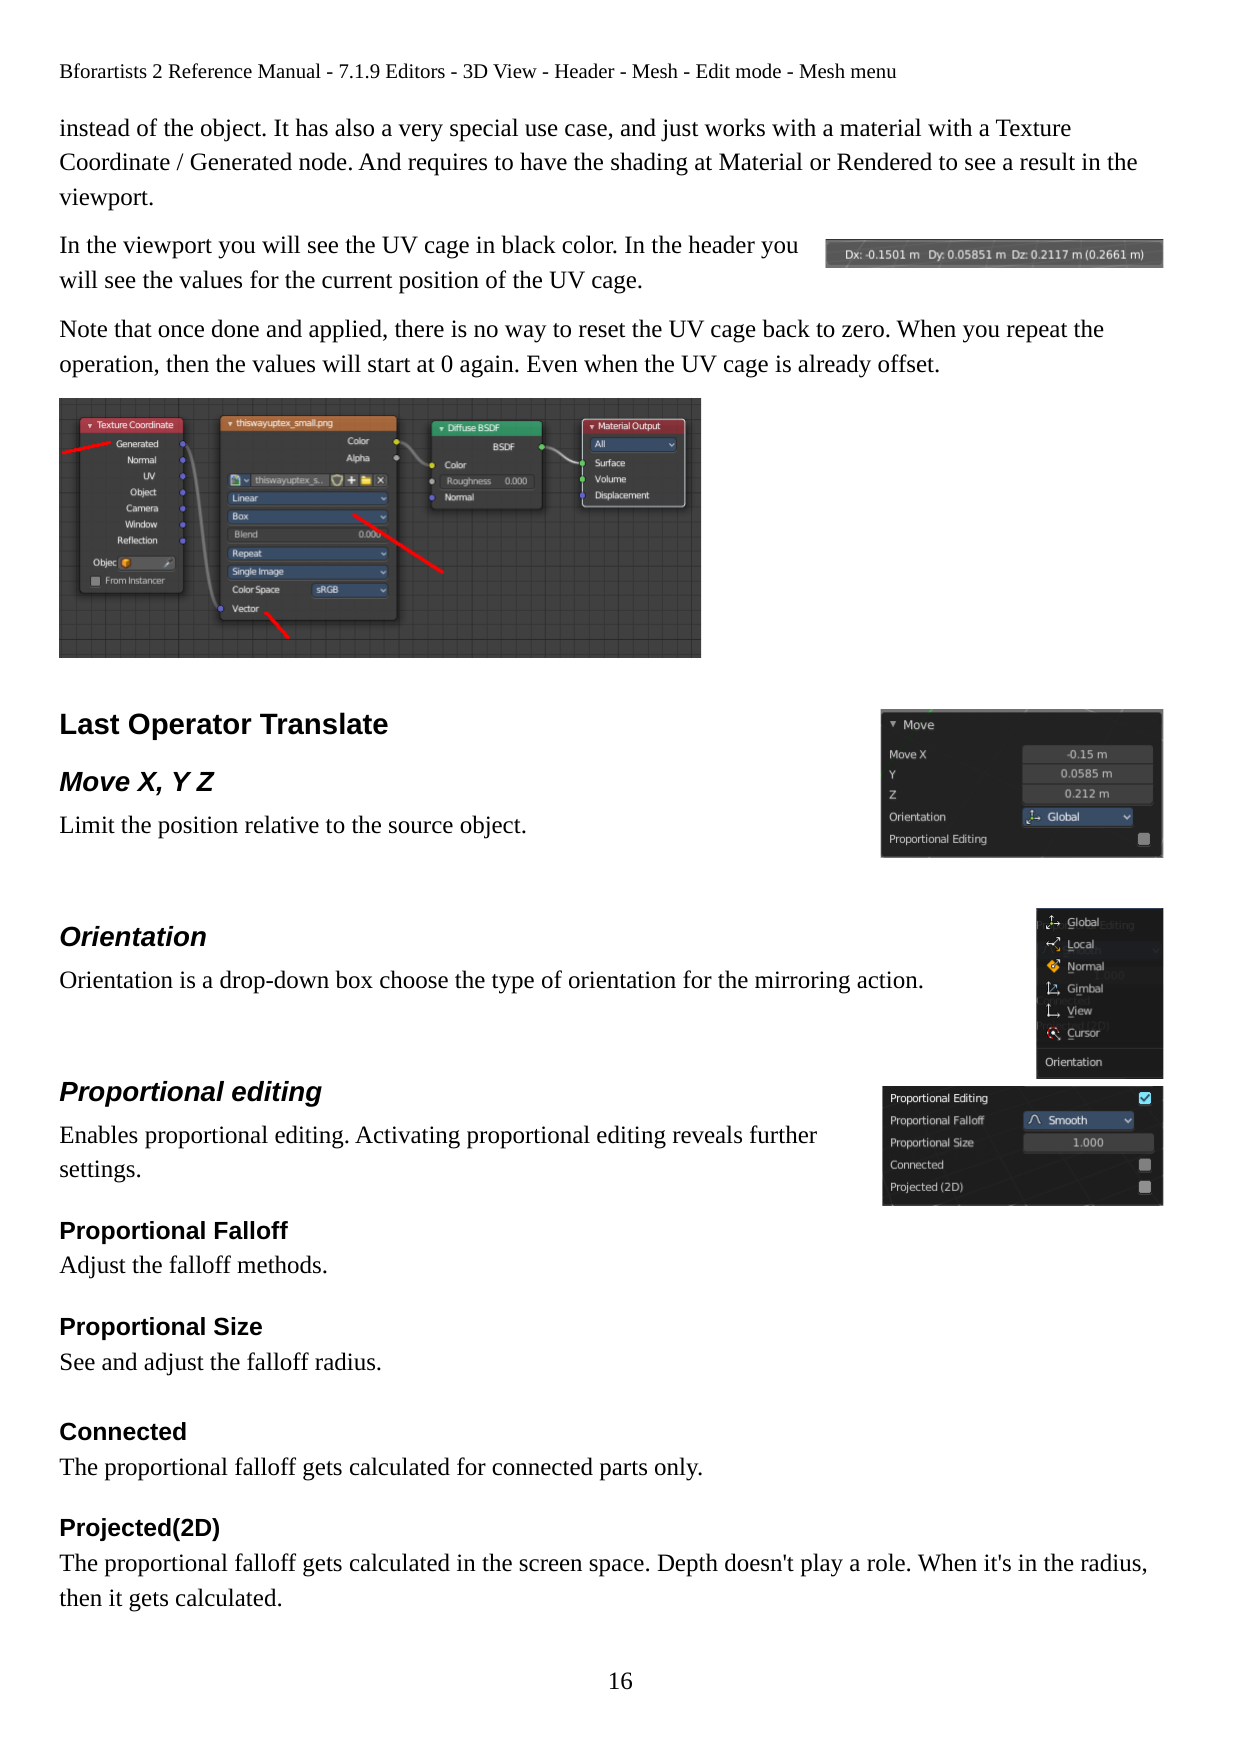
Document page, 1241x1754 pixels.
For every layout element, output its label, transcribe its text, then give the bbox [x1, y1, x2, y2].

text Enables proportional editing. Activating proportional editing reveals further settings. [59, 1120, 882, 1183]
picture [882, 1086, 1164, 1206]
subtitle Proportional editing [59, 1075, 1181, 1107]
picture [880, 709, 1164, 858]
text See and adjust the falloff radius. [59, 1347, 1181, 1376]
picture [825, 239, 1164, 268]
subtitle Proportional Falloff [59, 1216, 1181, 1244]
subtitle [1164, 920, 1181, 952]
text Orientation is a drop-down box choose the type of orientation for the mirroring action. [59, 965, 1036, 993]
subtitle Last Operator Translate [59, 707, 1181, 740]
subtitle Projected(2D) [59, 1513, 1181, 1542]
subtitle Orientation [59, 920, 1036, 952]
text The proportional falloff gets calculated for connected parts only. [59, 1452, 1181, 1481]
text Adjust the falloff methods. [59, 1251, 1181, 1279]
subtitle Proportional Size [59, 1312, 1181, 1341]
subtitle [1164, 765, 1181, 797]
picture [59, 398, 702, 658]
text instead of the object. It has also a very special use case, and just works with a material with a Texture Coordinate / Generated node. And requires to have the shading at Material or Rendered to see a result in the viewport. [59, 113, 1181, 210]
text In the viewport you will see the UV cage in black color. In the header you will see the values for the current position of the UV cage. [59, 231, 1181, 294]
subtitle Move X, Y Z [59, 765, 880, 797]
text The proportional falloff gets calculated in the screen space. Depth doesn't play a role. When it's in the radius, then it gets calculated. [59, 1548, 1181, 1611]
subtitle Connected [59, 1417, 1181, 1446]
text Note that once done and applied, there is no way to reset the UV cage back to zero. When you repeat the operation, then the values will start at 0 again. Even when the UV cage is already offset. [59, 314, 1181, 377]
picture [1036, 908, 1164, 1079]
text Limit the position relative to the source object. [59, 810, 880, 838]
